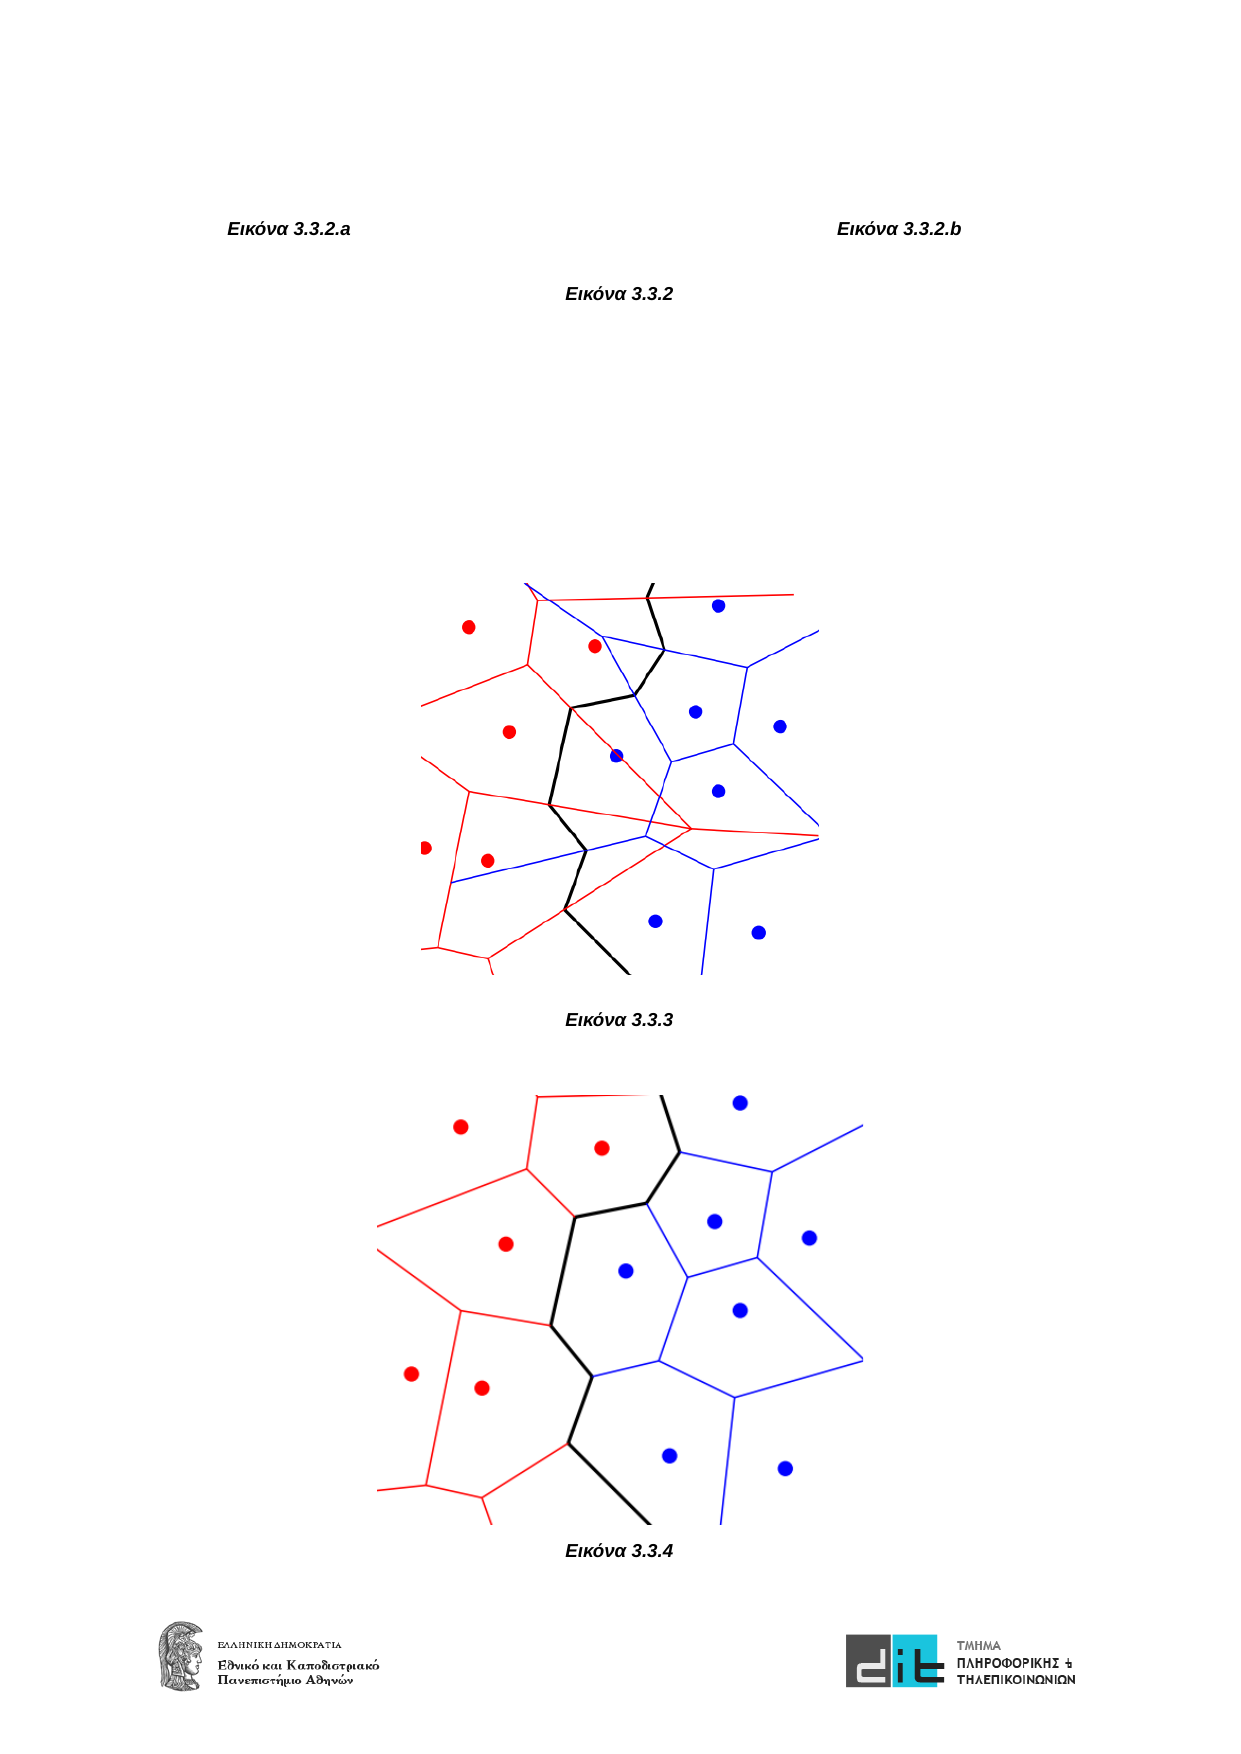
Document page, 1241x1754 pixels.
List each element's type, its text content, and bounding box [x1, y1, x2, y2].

picture [421, 583, 819, 975]
text Εικόνα 3.3.3 [118, 1008, 1122, 1030]
text Εικόνα 3.3.4 [118, 1540, 1122, 1561]
picture [118, 1607, 1123, 1708]
text Εικόνα 3.3.2 [118, 283, 1122, 304]
text Εικόνα 3.3.2.a Εικόνα 3.3.2.b [118, 208, 1122, 242]
picture [377, 1095, 864, 1525]
